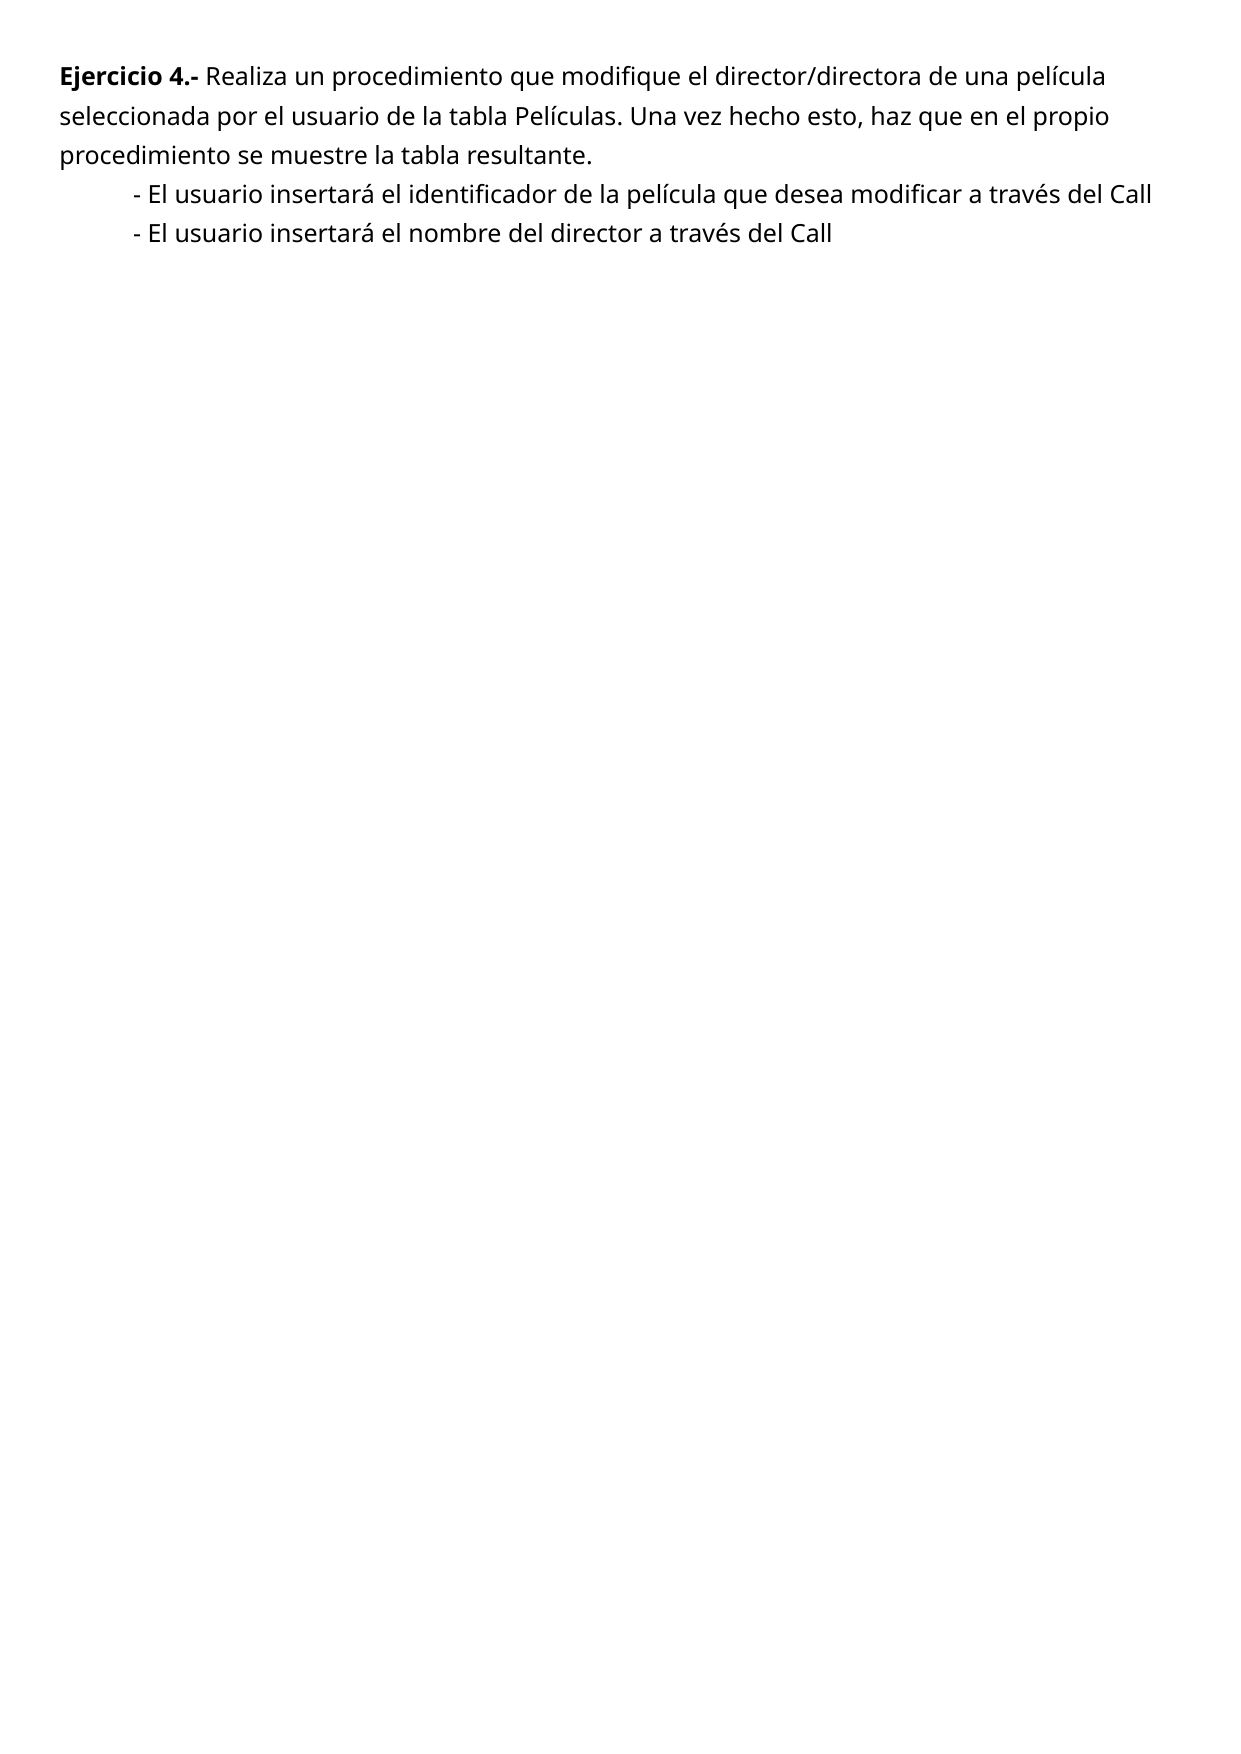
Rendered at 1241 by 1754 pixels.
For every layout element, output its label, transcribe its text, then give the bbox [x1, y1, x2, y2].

text - El usuario insertará el nombre del director a través del Call [133, 216, 1181, 250]
text Ejercicio 4.- Realiza un procedimiento que modifique el director/directora de una película seleccionada por el usuario de la tabla Películas. Una vez hecho esto, haz que en el propio procedimiento se muestre la tabla resultante. [59, 59, 1181, 171]
text - El usuario insertará el identificador de la película que desea modificar a través del Call [133, 177, 1181, 211]
